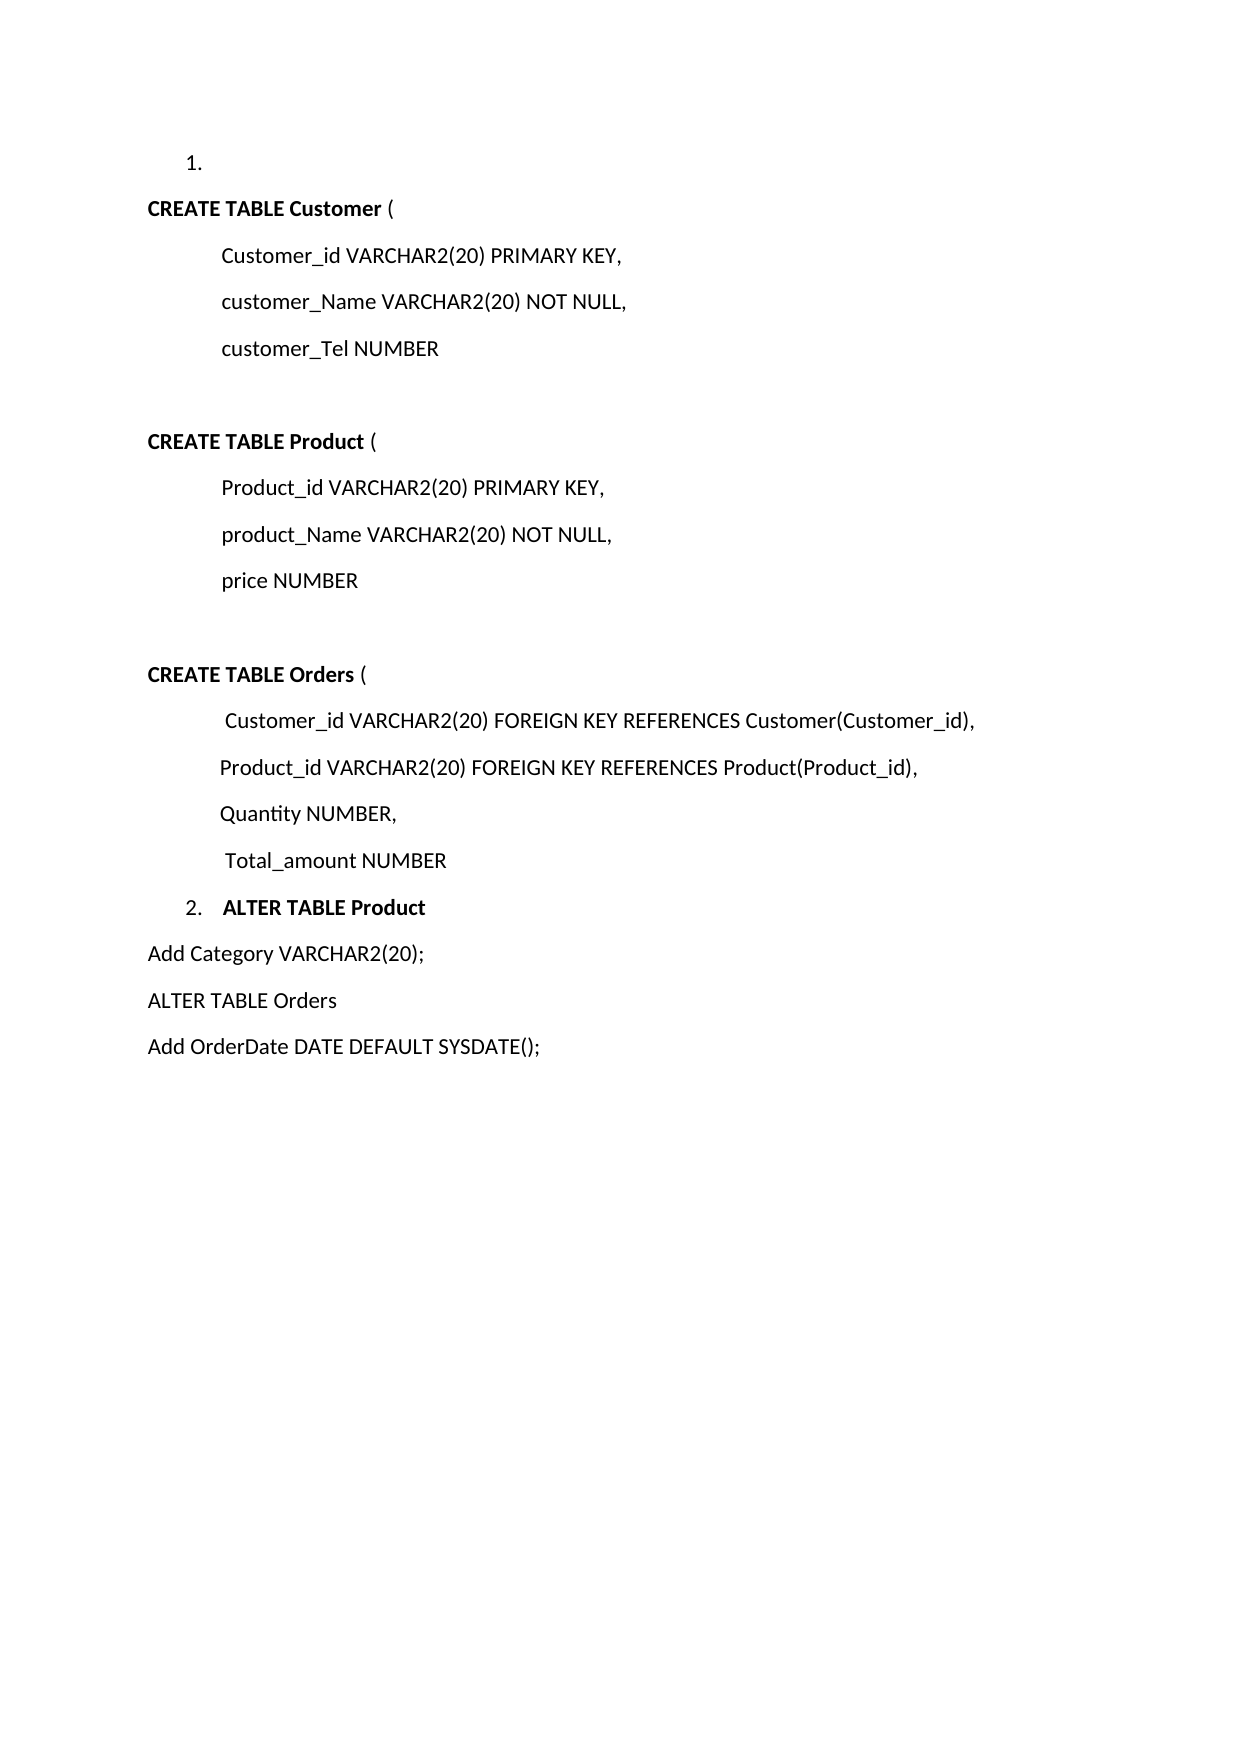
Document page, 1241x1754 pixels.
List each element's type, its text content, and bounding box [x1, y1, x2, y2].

text Quantity NUMBER, [148, 799, 1093, 827]
text CREATE TABLE Product ( [148, 427, 1093, 455]
text Add OrderDate DATE DEFAULT SYSDATE(); [148, 1032, 1093, 1060]
text CREATE TABLE Orders ( [148, 660, 1093, 688]
text Product_id VARCHAR2(20) PRIMARY KEY, [148, 473, 1093, 502]
text CREATE TABLE Customer ( [148, 194, 1093, 222]
text customer_Tel NUMBER [148, 334, 1093, 362]
text ALTER TABLE Orders [148, 986, 1093, 1014]
text Customer_id VARCHAR2(20) FOREIGN KEY REFERENCES Customer(Customer_id), [148, 706, 1093, 734]
text customer_Name VARCHAR2(20) NOT NULL, [148, 287, 1093, 315]
text Total_amount NUMBER [148, 846, 1093, 874]
text product_Name VARCHAR2(20) NOT NULL, [148, 520, 1093, 548]
text Add Category VARCHAR2(20); [148, 939, 1093, 967]
list ALTER TABLE Product [185, 893, 1093, 921]
text Customer_id VARCHAR2(20) PRIMARY KEY, [148, 241, 1093, 269]
text Product_id VARCHAR2(20) FOREIGN KEY REFERENCES Product(Product_id), [148, 753, 1093, 781]
text price NUMBER [148, 567, 1093, 595]
